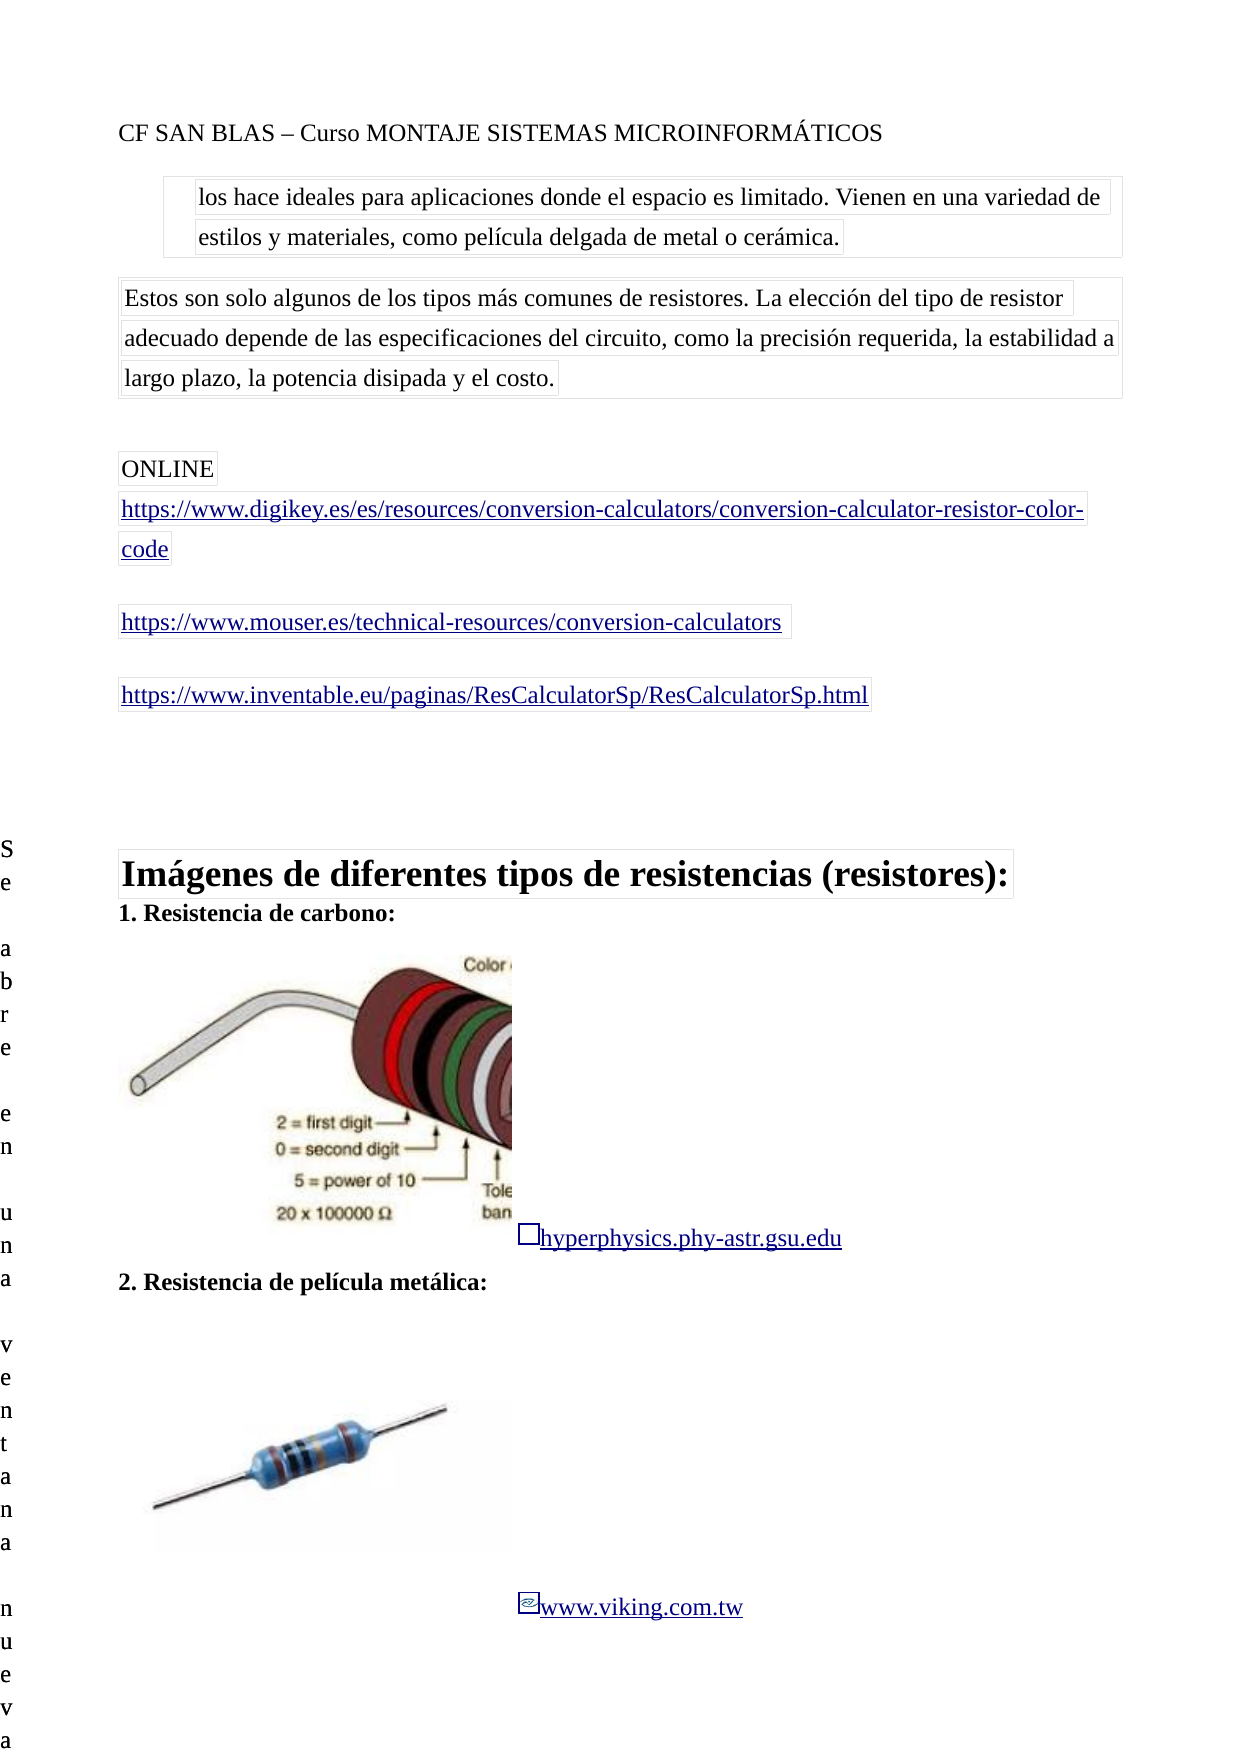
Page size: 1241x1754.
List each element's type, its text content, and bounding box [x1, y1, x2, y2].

text [218, 451, 1122, 485]
text ONLINE [119, 452, 217, 485]
picture [118, 1299, 512, 1616]
subtitle [1014, 849, 1122, 898]
text hyperphysics.phy-astr.gsu.edu [118, 931, 1122, 1252]
list los hace ideales para aplicaciones donde el espacio es limitado. Vienen en una variedad de estilos y materiales, como película delgada de metal o cerámica. [164, 177, 1122, 257]
text https://www.digikey.es/es/resources/conversion-calculators/conversion-calculator-resistor-color-code [118, 491, 1122, 565]
text www.viking.com.tw [118, 1299, 1122, 1621]
text https://www.inventable.eu/paginas/ResCalculatorSp/ResCalculatorSp.html [119, 678, 871, 711]
picture [520, 1593, 538, 1612]
text [872, 677, 1122, 711]
subtitle Imágenes de diferentes tipos de resistencias (resistores): [119, 850, 1013, 898]
picture [118, 931, 512, 1247]
text 2. Resistencia de película metálica: [118, 1267, 1122, 1295]
text 1. Resistencia de carbono: [118, 898, 1122, 927]
text [792, 604, 1122, 638]
text https://www.mouser.es/technical-resources/conversion-calculators [119, 605, 791, 638]
text Estos son solo algunos de los tipos más comunes de resistores. La elección del tipo de resistor adecuado depende de las especificaciones del circuito, como la precisión requerida, la estabilidad a largo plazo, la potencia disipada y el costo. [119, 278, 1122, 398]
